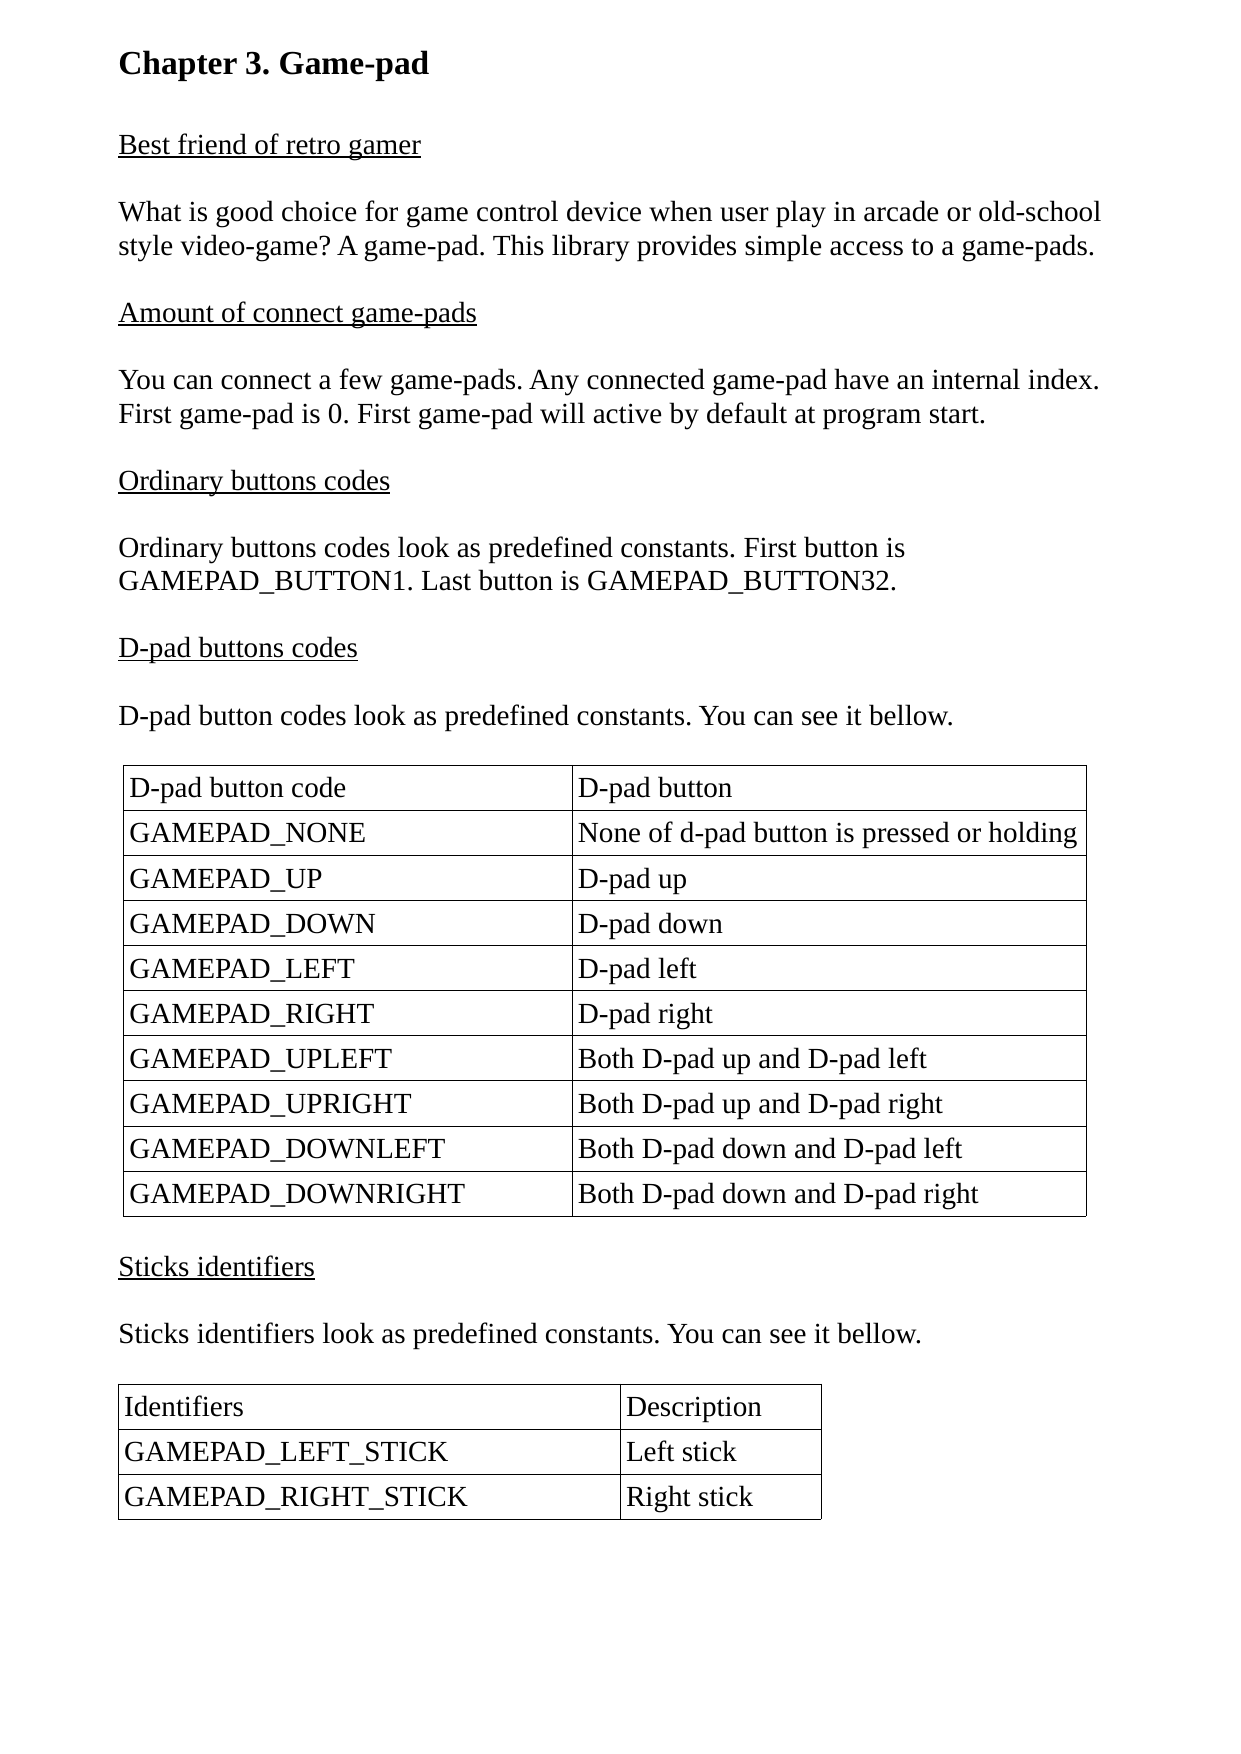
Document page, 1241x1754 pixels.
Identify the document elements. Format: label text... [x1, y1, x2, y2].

table_cell GAMEPAD_DOWNRIGHT [124, 1172, 572, 1216]
text Sticks identifiers [118, 1249, 1122, 1283]
table_cell GAMEPAD_LEFT_STICK [119, 1430, 620, 1474]
table_cell GAMEPAD_RIGHT [124, 991, 572, 1035]
table_cell GAMEPAD_DOWN [124, 901, 572, 945]
text Ordinary buttons codes look as predefined constants. First button is GAMEPAD_BUTTON1. Last button is GAMEPAD_BUTTON32. [118, 530, 1122, 597]
table_cell Right stick [621, 1475, 821, 1519]
table_cell GAMEPAD_UPLEFT [124, 1036, 572, 1080]
table_cell GAMEPAD_UP [124, 856, 572, 900]
table_cell D-pad left [573, 946, 1086, 990]
table_cell D-pad down [573, 901, 1086, 945]
table_cell D-pad right [573, 991, 1086, 1035]
table_cell GAMEPAD_DOWNLEFT [124, 1127, 572, 1171]
table_cell Both D-pad up and D-pad right [573, 1081, 1086, 1126]
table_cell None of d-pad button is pressed or holding [573, 811, 1086, 855]
text Best friend of retro gamer [118, 127, 1122, 161]
table_cell D-pad up [573, 856, 1086, 900]
table_cell GAMEPAD_LEFT [124, 946, 572, 990]
table_cell GAMEPAD_RIGHT_STICK [119, 1475, 620, 1519]
text Amount of connect game-pads [118, 295, 1122, 329]
table_header D-pad button [573, 766, 1086, 810]
table_header Identifiers [119, 1385, 620, 1429]
text D-pad button codes look as predefined constants. You can see it bellow. [118, 698, 1122, 731]
text You can connect a few game-pads. Any connected game-pad have an internal index. First game-pad is 0. First game-pad will active by default at program start. [118, 362, 1122, 429]
text What is good choice for game control device when user play in arcade or old-school style video-game? A game-pad. This library provides simple access to a game-pads. [118, 194, 1122, 262]
table_cell Left stick [621, 1430, 821, 1474]
text Sticks identifiers look as predefined constants. You can see it bellow. [118, 1316, 1122, 1350]
table_cell Both D-pad up and D-pad left [573, 1036, 1086, 1080]
table_header D-pad button code [124, 766, 572, 810]
table_cell Both D-pad down and D-pad right [573, 1172, 1086, 1216]
text Ordinary buttons codes [118, 463, 1122, 496]
table_header Description [621, 1385, 821, 1429]
subtitle Chapter 3. Game-pad [118, 43, 1122, 81]
table_cell Both D-pad down and D-pad left [573, 1127, 1086, 1171]
text D-pad buttons codes [118, 631, 1122, 664]
table_cell GAMEPAD_NONE [124, 811, 572, 855]
table_cell GAMEPAD_UPRIGHT [124, 1081, 572, 1126]
